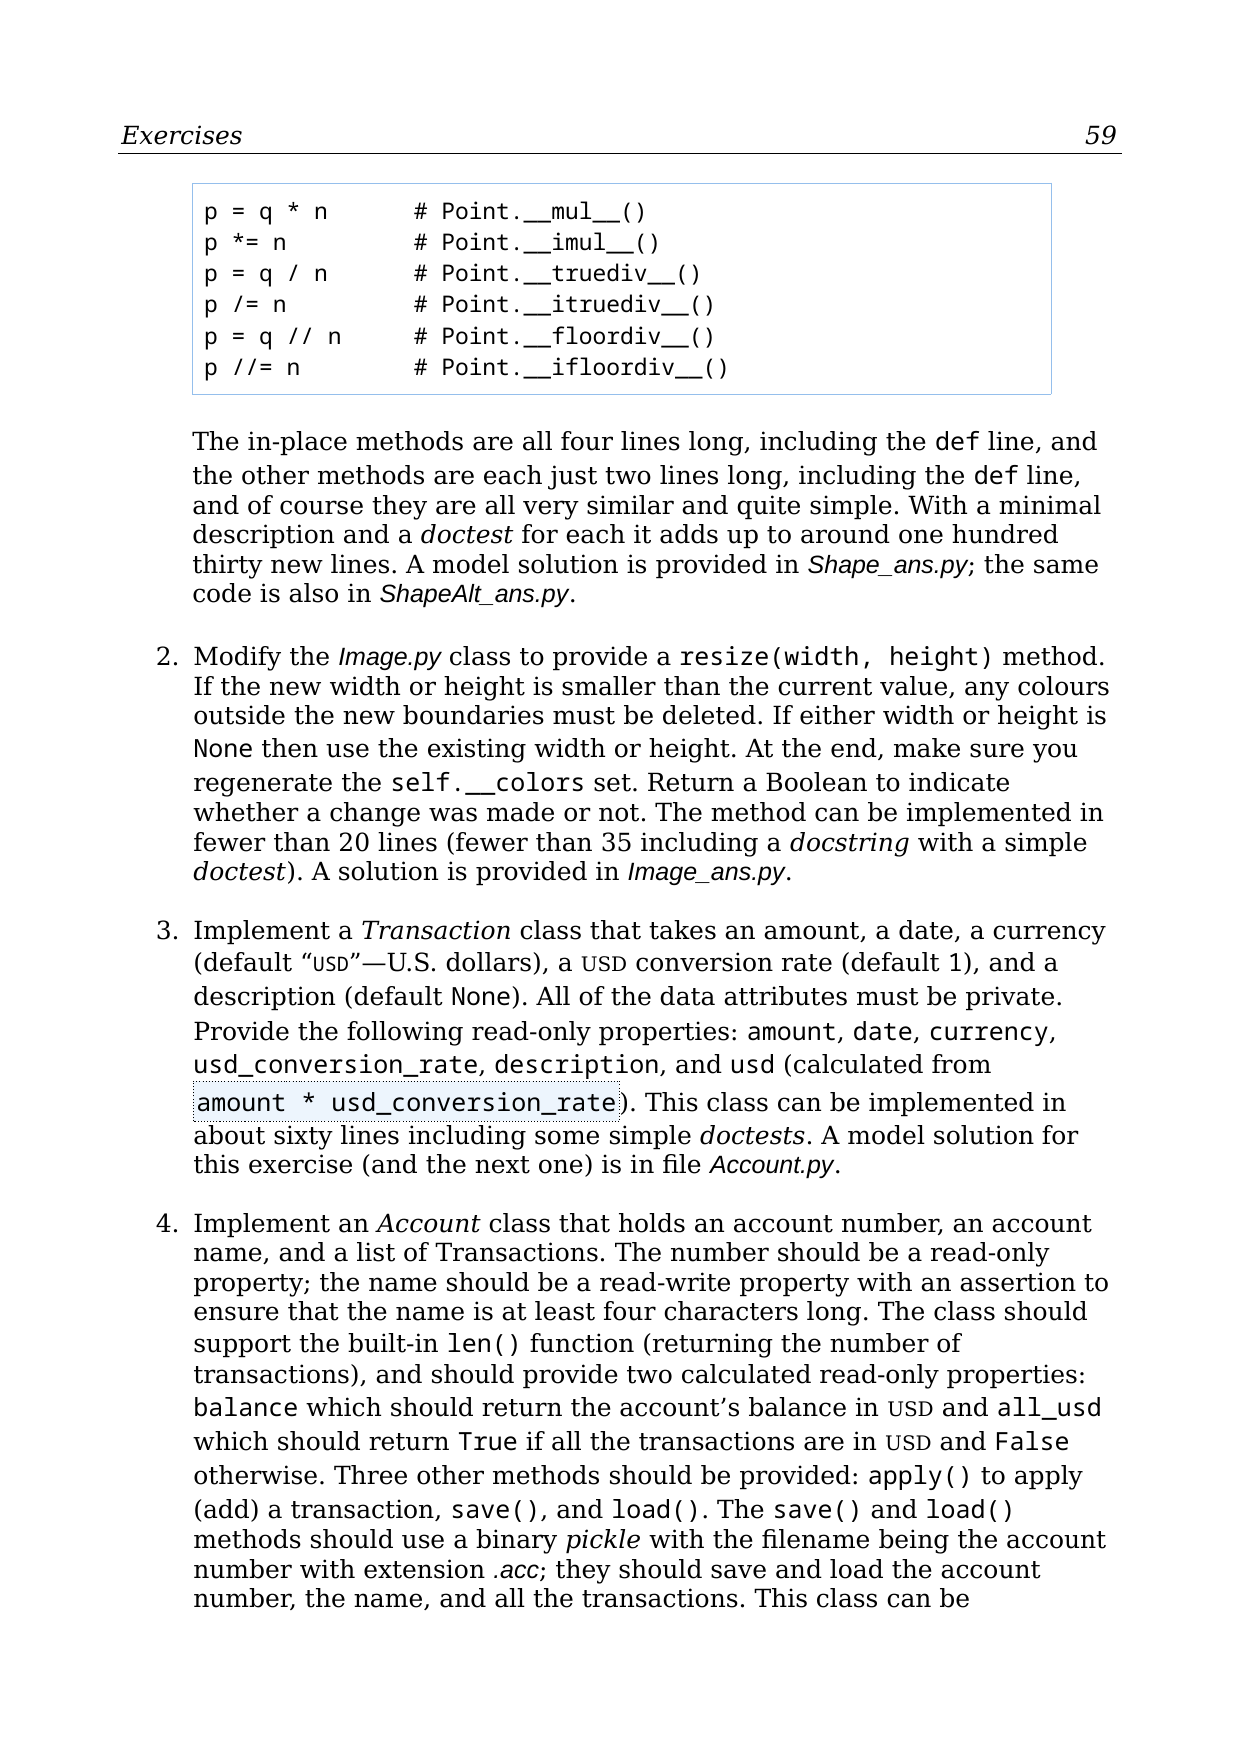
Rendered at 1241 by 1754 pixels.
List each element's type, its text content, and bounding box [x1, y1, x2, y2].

list Implement an Account class that holds an account number, an account name, and a list of Transactions. The number should be a read-only property; the name should be a read-write property with an assertion to ensure that the name is at least four characters long. The class should support the built-in len() function (returning the number of transactions), and should provide two calculated read-only properties: balance which should return the account’s balance in usd and all_usd which should return True if all the transactions are in usd and False otherwise. Three other methods should be provided: apply() to apply (add) a transaction, save(), and load(). The save() and load() methods should use a binary pickle with the filename being the account number with extension .acc; they should save and load the account number, the name, and all the transactions. This class can be [156, 1209, 1122, 1613]
text The in-place methods are all four lines long, including the def line, and the other methods are each just two lines long, including the def line, and of course they are all very similar and quite simple. With a minimal description and a doctest for each it adds up to around one hundred thirty new lines. A model solution is provided in Shape_ans.py; the same code is also in ShapeAlt_ans.py. [192, 423, 1122, 609]
text p *= n # Point.__imul__() [193, 214, 1051, 245]
text p //= n # Point.__ifloordiv__() [193, 339, 1051, 394]
list Implement a Transaction class that takes an amount, a date, a currency (default “usd”—U.S. dollars), a usd conversion rate (default 1), and a description (default None). All of the data attributes must be private. Provide the following read-only properties: amount, date, currency, usd_conversion_rate, description, and usd (calculated from amount * usd_conversion_rate). This class can be implemented in about sixty lines including some simple doctests. A model solution for this exercise (and the next one) is in file Account.py. [156, 916, 1122, 1180]
list Modify the Image.py class to provide a resize(width, height) method. If the new width or height is smaller than the current value, any colours outside the new boundaries must be deleted. If either width or height is None then use the existing width or height. At the end, make sure you regenerate the self.__colors set. Return a Boolean to indicate whether a change was made or not. The method can be implemented in fewer than 20 lines (fewer than 35 including a docstring with a simple doctest). A solution is provided in Image_ans.py. [156, 638, 1122, 886]
text p = q / n # Point.__truediv__() [193, 245, 1051, 276]
text p = q // n # Point.__floordiv__() [193, 308, 1051, 339]
text p = q * n # Point.__mul__() [193, 184, 1051, 214]
text p /= n # Point.__itruediv__() [193, 276, 1051, 308]
